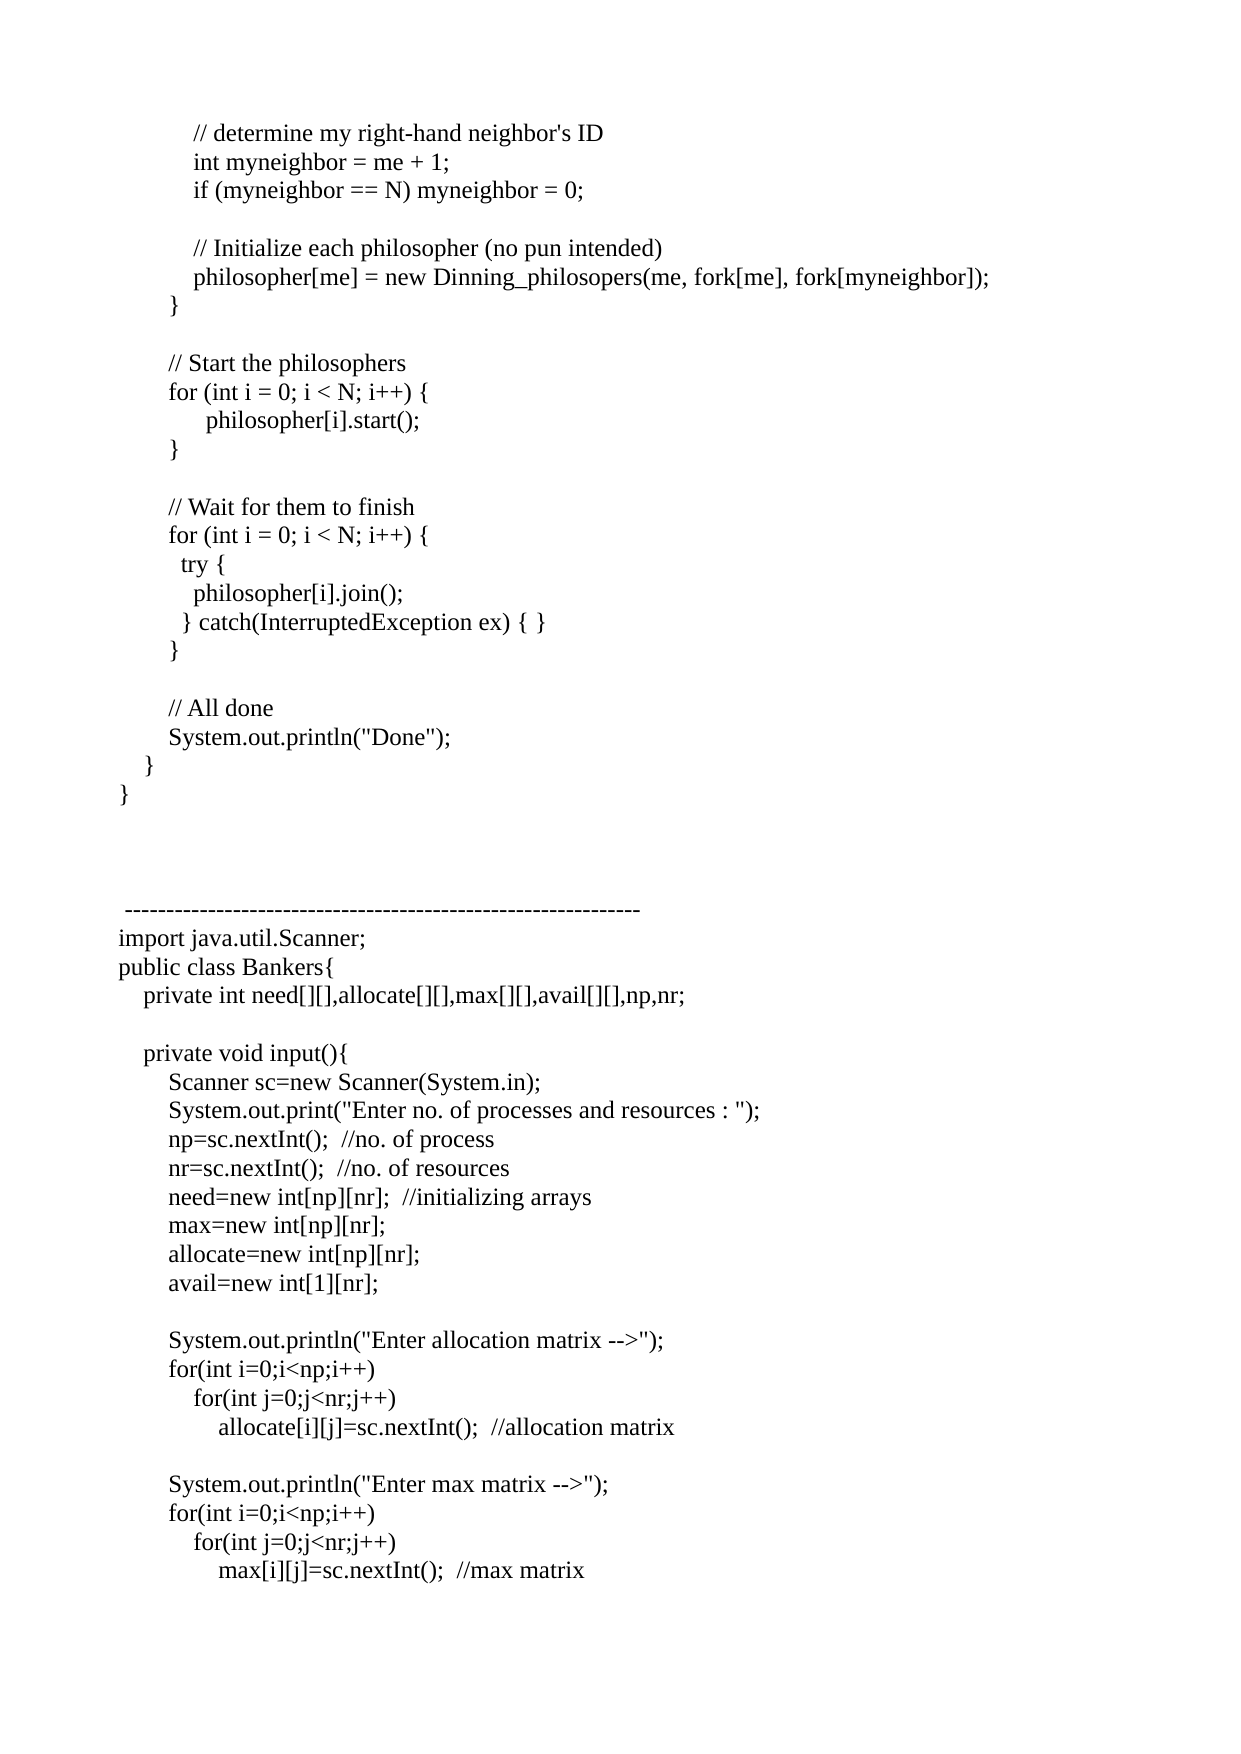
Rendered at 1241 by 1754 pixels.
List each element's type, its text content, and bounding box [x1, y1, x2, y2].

text // All done [118, 693, 1122, 722]
text System.out.println("Enter allocation matrix -->"); [118, 1326, 1122, 1354]
text -------------------------------------------------------------- [118, 894, 1122, 923]
text } catch(InterruptedException ex) { } [118, 607, 1122, 636]
text // Start the philosophers [118, 348, 1122, 377]
text allocate=new int[np][nr]; [118, 1239, 1122, 1268]
text import java.util.Scanner; [118, 923, 1122, 952]
text np=sc.nextInt(); //no. of process [118, 1124, 1122, 1153]
text Scanner sc=new Scanner(System.in); [118, 1067, 1122, 1096]
text philosopher[i].join(); [118, 578, 1122, 607]
text allocate[i][j]=sc.nextInt(); //allocation matrix [118, 1412, 1122, 1441]
text } [118, 434, 1122, 463]
text for(int i=0;i<np;i++) [118, 1354, 1122, 1383]
text need=new int[np][nr]; //initializing arrays [118, 1182, 1122, 1211]
text public class Bankers{ [118, 952, 1122, 981]
text avail=new int[1][nr]; [118, 1268, 1122, 1297]
text for(int i=0;i<np;i++) [118, 1498, 1122, 1527]
text for (int i = 0; i < N; i++) { [118, 521, 1122, 549]
text } [118, 751, 1122, 779]
text private void input(){ [118, 1038, 1122, 1067]
text philosopher[me] = new Dinning_philosopers(me, fork[me], fork[myneighbor]); [118, 262, 1122, 291]
text max=new int[np][nr]; [118, 1211, 1122, 1239]
text System.out.println("Done"); [118, 722, 1122, 751]
text } [118, 636, 1122, 664]
text for(int j=0;j<nr;j++) [118, 1527, 1122, 1556]
text System.out.print("Enter no. of processes and resources : "); [118, 1096, 1122, 1124]
text private int need[][],allocate[][],max[][],avail[][],np,nr; [118, 981, 1122, 1009]
text for(int j=0;j<nr;j++) [118, 1383, 1122, 1412]
text // Initialize each philosopher (no pun intended) [118, 233, 1122, 262]
text // determine my right-hand neighbor's ID [118, 118, 1122, 147]
text // Wait for them to finish [118, 492, 1122, 521]
text } [118, 291, 1122, 319]
text nr=sc.nextInt(); //no. of resources [118, 1153, 1122, 1182]
text } [118, 779, 1122, 808]
text int myneighbor = me + 1; [118, 147, 1122, 176]
text philosopher[i].start(); [118, 406, 1122, 434]
text for (int i = 0; i < N; i++) { [118, 377, 1122, 406]
text max[i][j]=sc.nextInt(); //max matrix [118, 1556, 1122, 1584]
text if (myneighbor == N) myneighbor = 0; [118, 176, 1122, 204]
text try { [118, 549, 1122, 578]
text System.out.println("Enter max matrix -->"); [118, 1469, 1122, 1498]
